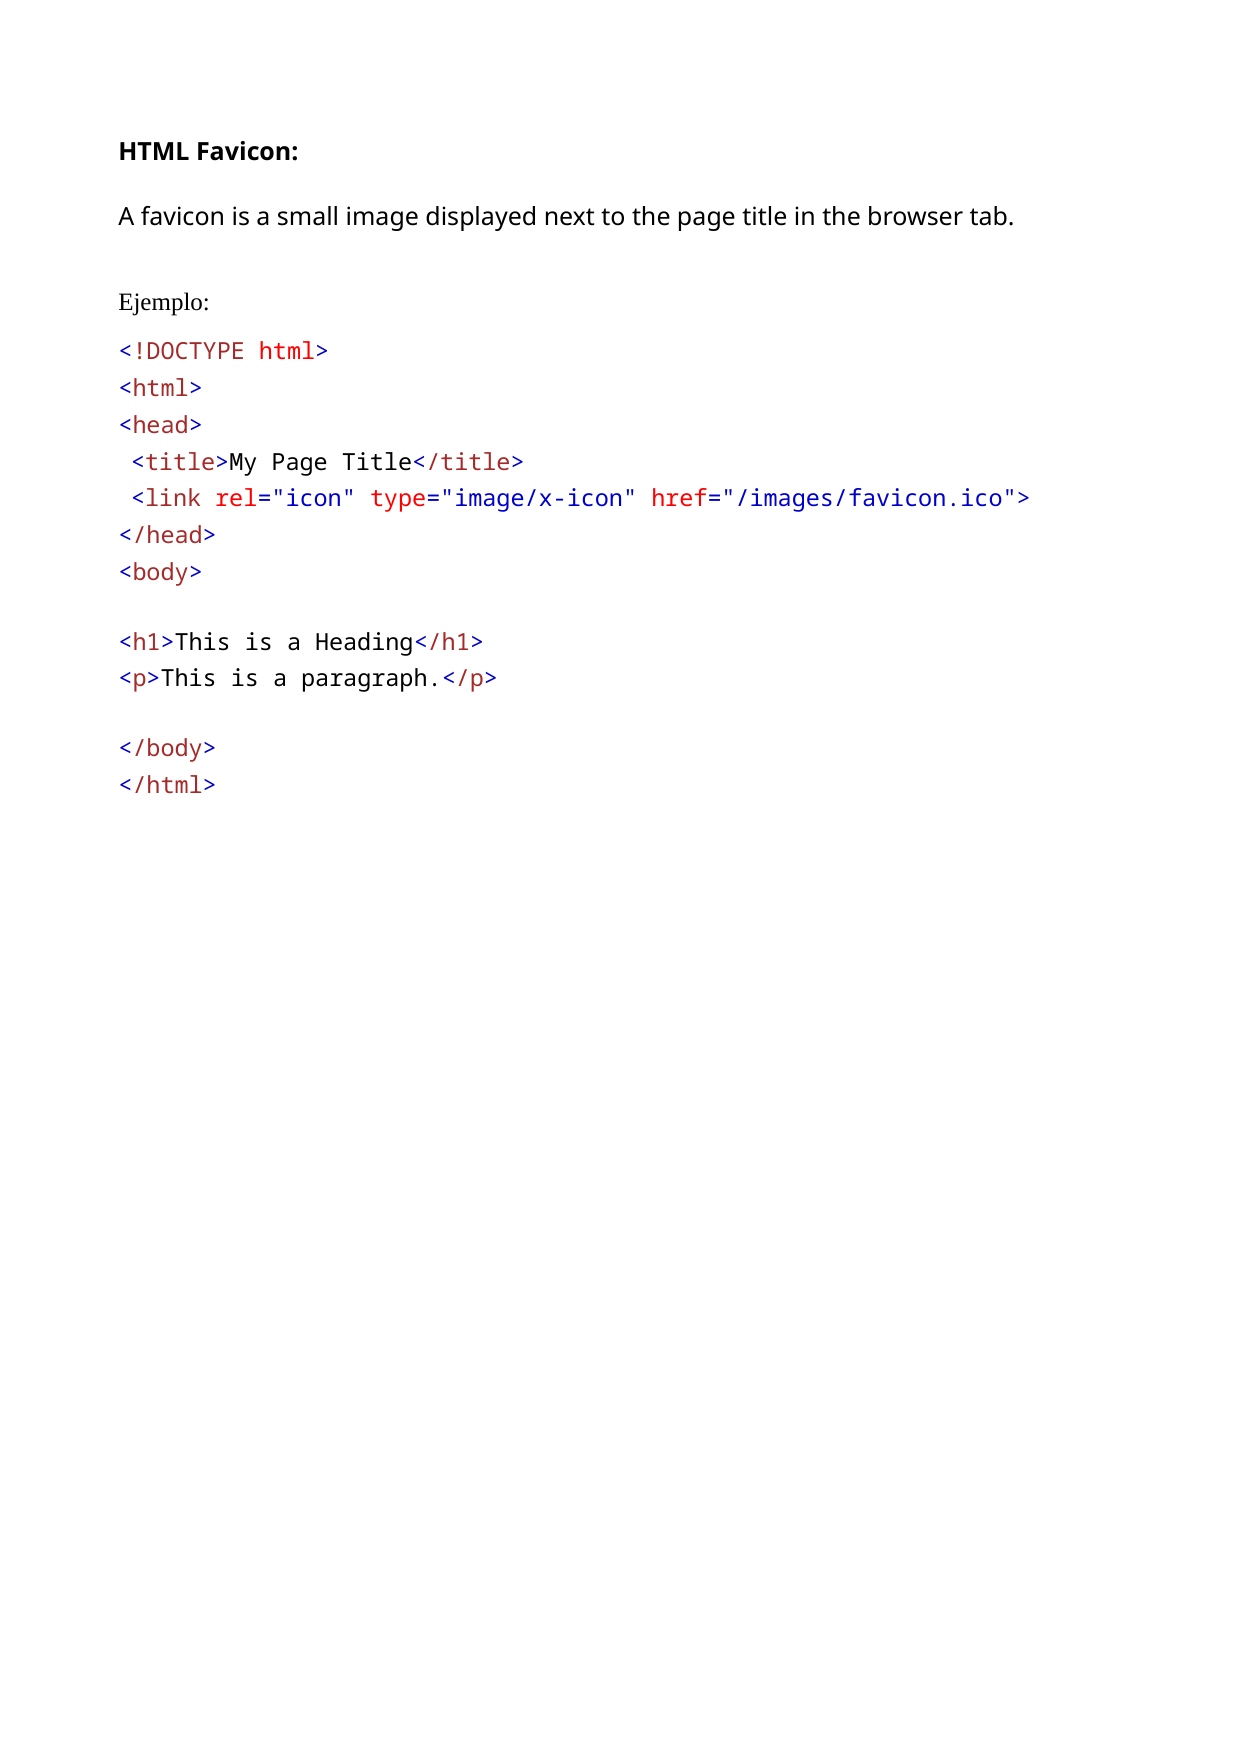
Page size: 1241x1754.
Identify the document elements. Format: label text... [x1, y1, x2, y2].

text <!DOCTYPE html> <html> <head> <title>My Page Title</title> <link rel="icon" type="image/x-icon" href="/images/favicon.ico"> </head> <body> <h1>This is a Heading</h1> <p>This is a paragraph.</p> </body> </html> [118, 334, 1122, 800]
subtitle HTML Favicon: [118, 134, 1122, 168]
text Ejemplo: [118, 254, 1122, 316]
text A favicon is a small image displayed next to the page title in the browser tab. [118, 199, 1122, 233]
